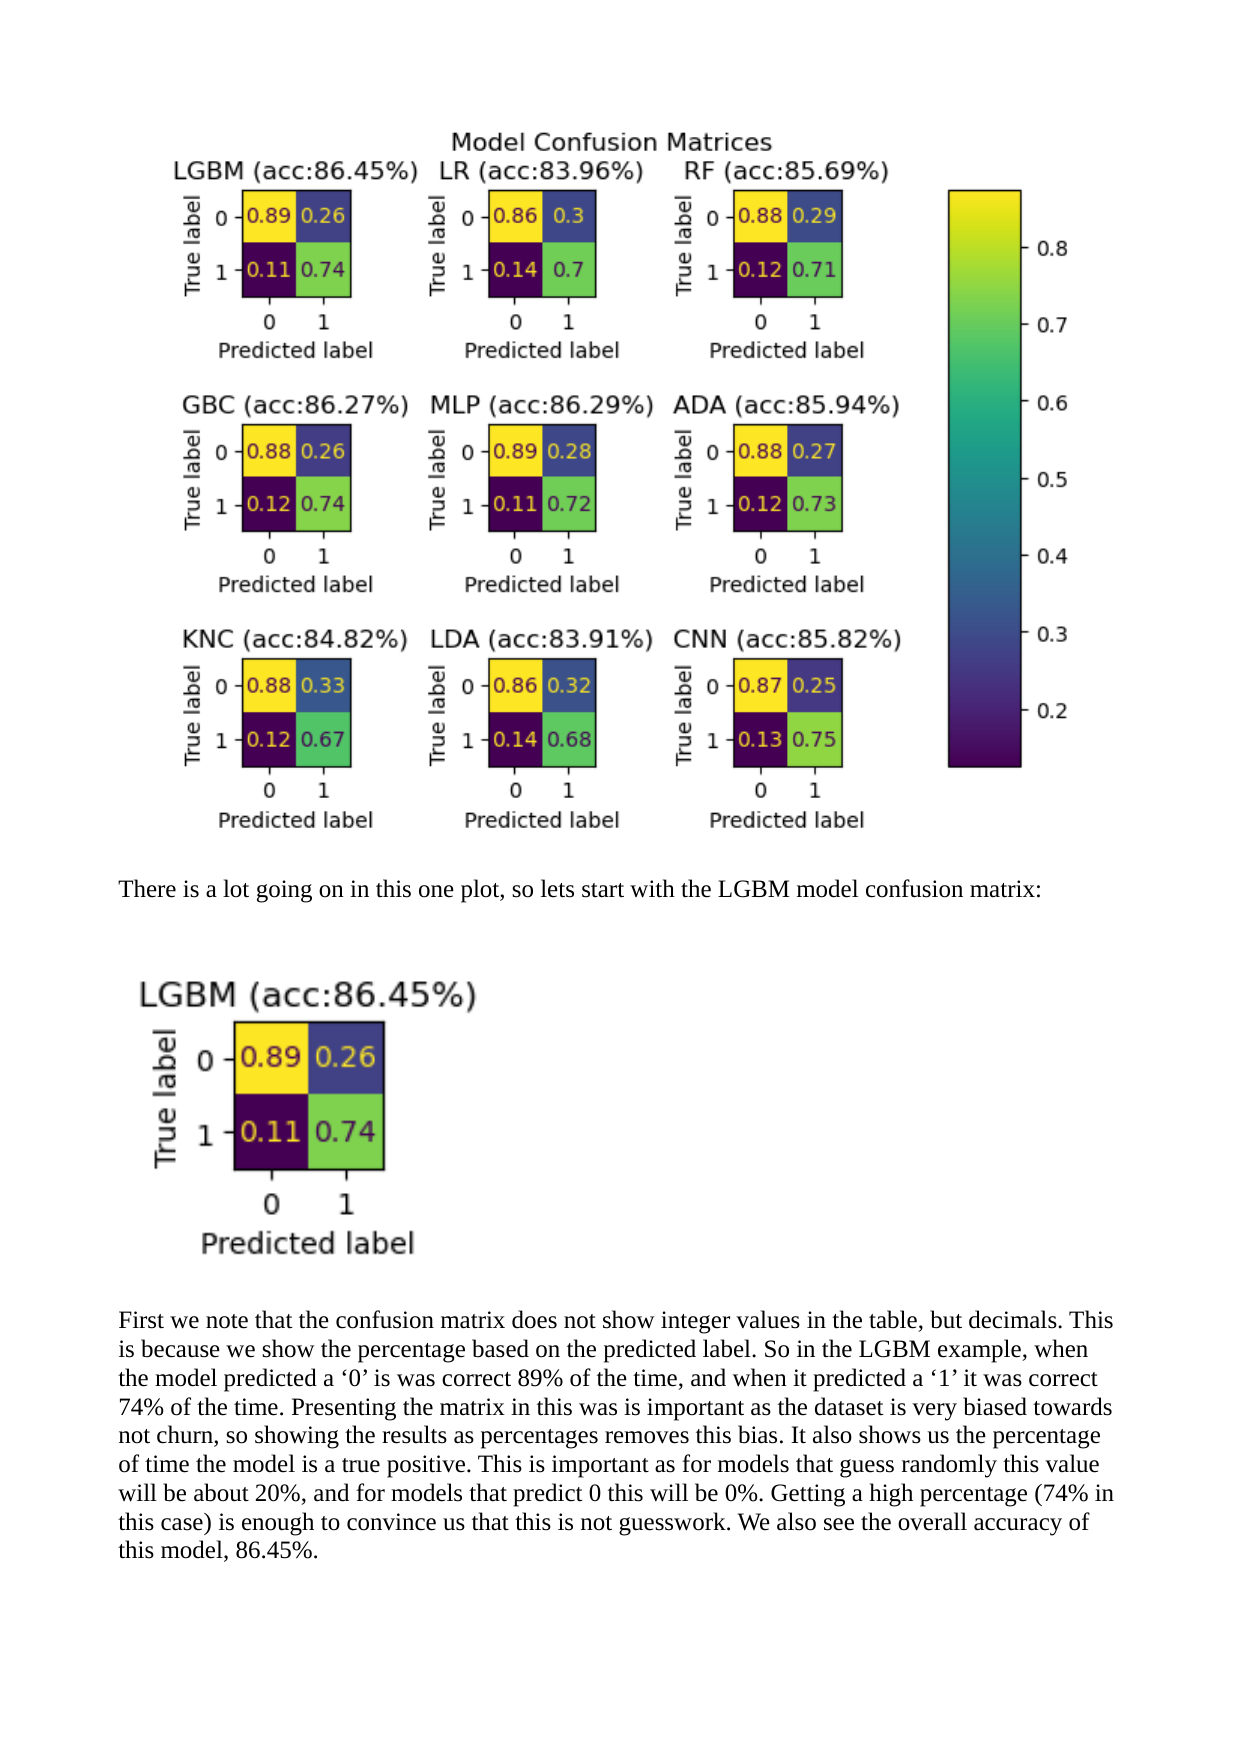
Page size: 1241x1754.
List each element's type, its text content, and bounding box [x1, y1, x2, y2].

picture [158, 118, 1082, 846]
text First we note that the confusion matrix does not show integer values in the table, but decimals. This is because we show the percentage based on the predicted label. So in the LGBM example, when the model predicted a ‘0’ is was correct 89% of the time, and when it predicted a ‘1’ it was correct 74% of the time. Presenting the matrix in this was is important as the dataset is very biased towards not churn, so showing the results as percentages removes this bias. It also shows us the percentage of time the model is a true positive. This is important as for models that guess randomly this value will be about 20%, and for models that predict 0 this will be 0%. Getting a high percentage (74% in this case) is enough to convince us that this is not guesswork. We also see the overall accuracy of this model, 86.45%. [118, 1306, 1122, 1564]
picture [118, 922, 487, 1271]
text There is a lot going on in this one plot, so lets start with the LGBM model confusion matrix: [118, 874, 1122, 903]
